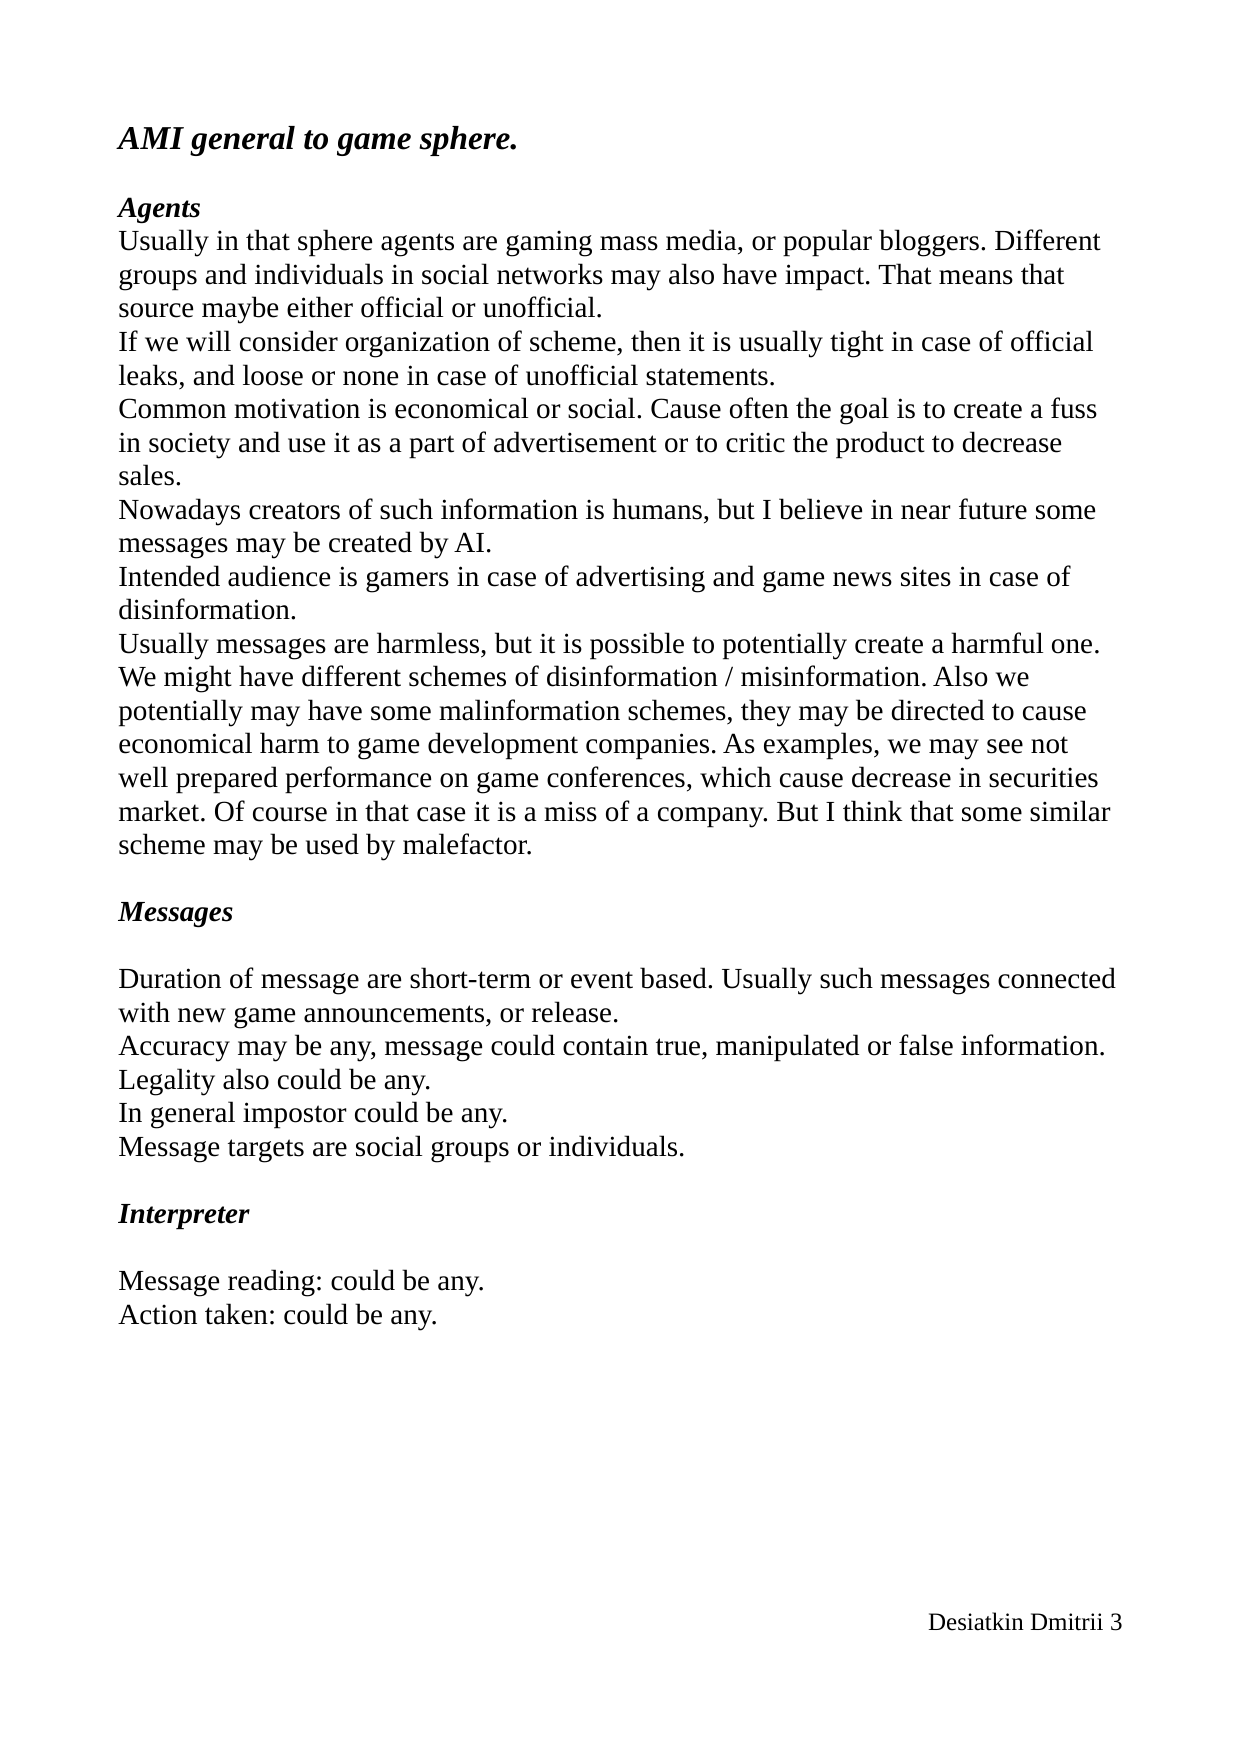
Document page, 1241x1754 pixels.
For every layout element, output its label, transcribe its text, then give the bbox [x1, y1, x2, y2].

text Usually messages are harmless, but it is possible to potentially create a harmful one. [118, 626, 1122, 659]
text Messages [118, 894, 1122, 928]
text Common motivation is economical or social. Cause often the goal is to create a fuss in society and use it as a part of advertisement or to critic the product to decrease sales. [118, 391, 1122, 492]
text Interpreter [118, 1196, 1122, 1230]
text Message reading: could be any. Action taken: could be any. [118, 1263, 1122, 1330]
text AMI general to game sphere. [118, 118, 1122, 156]
text Usually in that sphere agents are gaming mass media, or popular bloggers. Different groups and individuals in social networks may also have impact. That means that source maybe either official or unofficial. [118, 223, 1122, 324]
text Agents [118, 190, 1122, 223]
text In general impostor could be any. [118, 1096, 1122, 1129]
text Message targets are social groups or individuals. [118, 1129, 1122, 1163]
text If we will consider organization of scheme, then it is usually tight in case of official leaks, and loose or none in case of unofficial statements. [118, 324, 1122, 391]
text We might have different schemes of disinformation / misinformation. Also we potentially may have some malinformation schemes, they may be directed to cause economical harm to game development companies. As examples, we may see not well prepared performance on game conferences, which cause decrease in securities market. Of course in that case it is a miss of a company. But I think that some similar scheme may be used by malefactor. [118, 659, 1122, 861]
text Legality also could be any. [118, 1062, 1122, 1096]
text Intended audience is gamers in case of advertising and game news sites in case of disinformation. [118, 559, 1122, 626]
text Nowadays creators of such information is humans, but I believe in near future some messages may be created by AI. [118, 492, 1122, 559]
text Accuracy may be any, message could contain true, manipulated or false information. [118, 1028, 1122, 1062]
text Duration of message are short-term or event based. Usually such messages connected with new game announcements, or release. [118, 961, 1122, 1028]
